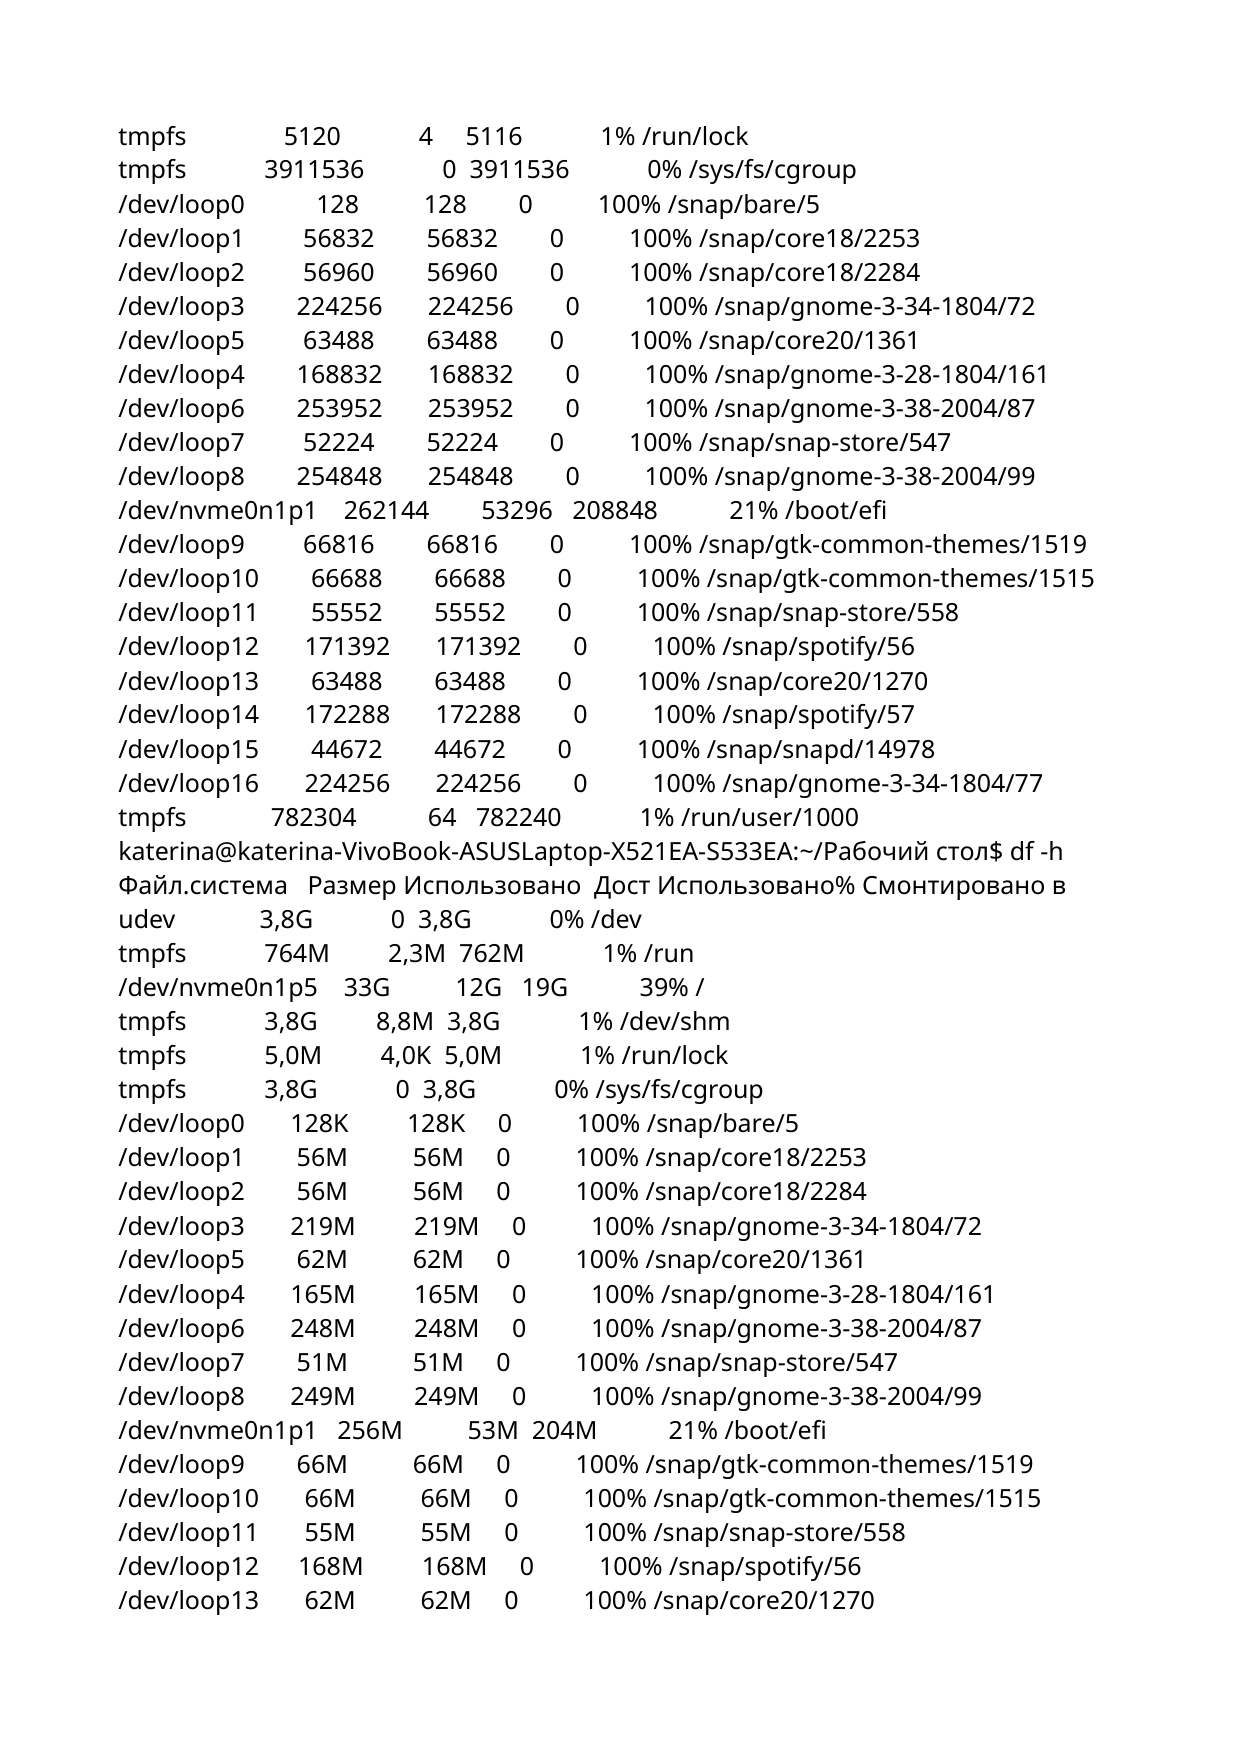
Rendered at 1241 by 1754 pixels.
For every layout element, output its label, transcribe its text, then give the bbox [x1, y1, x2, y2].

text /dev/loop16 224256 224256 0 100% /snap/gnome-3-34-1804/77 [118, 765, 1122, 799]
text /dev/loop8 249M 249M 0 100% /snap/gnome-3-38-2004/99 [118, 1378, 1122, 1412]
text tmpfs 5,0M 4,0K 5,0M 1% /run/lock [118, 1038, 1122, 1072]
text /dev/loop0 128K 128K 0 100% /snap/bare/5 [118, 1106, 1122, 1140]
text /dev/loop14 172288 172288 0 100% /snap/spotify/57 [118, 697, 1122, 731]
text tmpfs 3911536 0 3911536 0% /sys/fs/cgroup [118, 152, 1122, 186]
text /dev/loop3 219M 219M 0 100% /snap/gnome-3-34-1804/72 [118, 1208, 1122, 1242]
text udev 3,8G 0 3,8G 0% /dev [118, 902, 1122, 936]
text katerina@katerina-VivoBook-ASUSLaptop-X521EA-S533EA:~/Рабочий стол$ df -h [118, 833, 1122, 867]
text /dev/loop13 63488 63488 0 100% /snap/core20/1270 [118, 663, 1122, 697]
text tmpfs 3,8G 8,8M 3,8G 1% /dev/shm [118, 1004, 1122, 1038]
text /dev/nvme0n1p1 256M 53M 204M 21% /boot/efi [118, 1412, 1122, 1447]
text /dev/loop13 62M 62M 0 100% /snap/core20/1270 [118, 1583, 1122, 1617]
text /dev/loop5 63488 63488 0 100% /snap/core20/1361 [118, 322, 1122, 357]
text /dev/loop5 62M 62M 0 100% /snap/core20/1361 [118, 1242, 1122, 1276]
text /dev/loop4 165M 165M 0 100% /snap/gnome-3-28-1804/161 [118, 1276, 1122, 1310]
text /dev/loop12 171392 171392 0 100% /snap/spotify/56 [118, 629, 1122, 663]
text /dev/loop9 66M 66M 0 100% /snap/gtk-common-themes/1519 [118, 1447, 1122, 1481]
text /dev/loop6 253952 253952 0 100% /snap/gnome-3-38-2004/87 [118, 391, 1122, 425]
text Файл.система Размер Использовано Дост Использовано% Cмонтировано в [118, 867, 1122, 902]
text /dev/loop0 128 128 0 100% /snap/bare/5 [118, 186, 1122, 220]
text /dev/loop11 55M 55M 0 100% /snap/snap-store/558 [118, 1515, 1122, 1549]
text /dev/loop12 168M 168M 0 100% /snap/spotify/56 [118, 1549, 1122, 1583]
text /dev/loop4 168832 168832 0 100% /snap/gnome-3-28-1804/161 [118, 357, 1122, 391]
text /dev/nvme0n1p5 33G 12G 19G 39% / [118, 970, 1122, 1004]
text tmpfs 764M 2,3M 762M 1% /run [118, 936, 1122, 970]
text /dev/loop10 66688 66688 0 100% /snap/gtk-common-themes/1515 [118, 561, 1122, 595]
text /dev/loop2 56960 56960 0 100% /snap/core18/2284 [118, 254, 1122, 288]
text /dev/loop1 56M 56M 0 100% /snap/core18/2253 [118, 1140, 1122, 1174]
text /dev/loop7 52224 52224 0 100% /snap/snap-store/547 [118, 425, 1122, 459]
text /dev/loop1 56832 56832 0 100% /snap/core18/2253 [118, 220, 1122, 254]
text tmpfs 782304 64 782240 1% /run/user/1000 [118, 799, 1122, 833]
text tmpfs 3,8G 0 3,8G 0% /sys/fs/cgroup [118, 1072, 1122, 1106]
text /dev/loop8 254848 254848 0 100% /snap/gnome-3-38-2004/99 [118, 459, 1122, 493]
text /dev/loop11 55552 55552 0 100% /snap/snap-store/558 [118, 595, 1122, 629]
text /dev/loop9 66816 66816 0 100% /snap/gtk-common-themes/1519 [118, 527, 1122, 561]
text /dev/loop6 248M 248M 0 100% /snap/gnome-3-38-2004/87 [118, 1310, 1122, 1344]
text /dev/loop10 66M 66M 0 100% /snap/gtk-common-themes/1515 [118, 1481, 1122, 1515]
text /dev/loop7 51M 51M 0 100% /snap/snap-store/547 [118, 1344, 1122, 1378]
text /dev/nvme0n1p1 262144 53296 208848 21% /boot/efi [118, 493, 1122, 527]
text /dev/loop2 56M 56M 0 100% /snap/core18/2284 [118, 1174, 1122, 1208]
text /dev/loop3 224256 224256 0 100% /snap/gnome-3-34-1804/72 [118, 288, 1122, 322]
text /dev/loop15 44672 44672 0 100% /snap/snapd/14978 [118, 731, 1122, 765]
text tmpfs 5120 4 5116 1% /run/lock [118, 118, 1122, 152]
